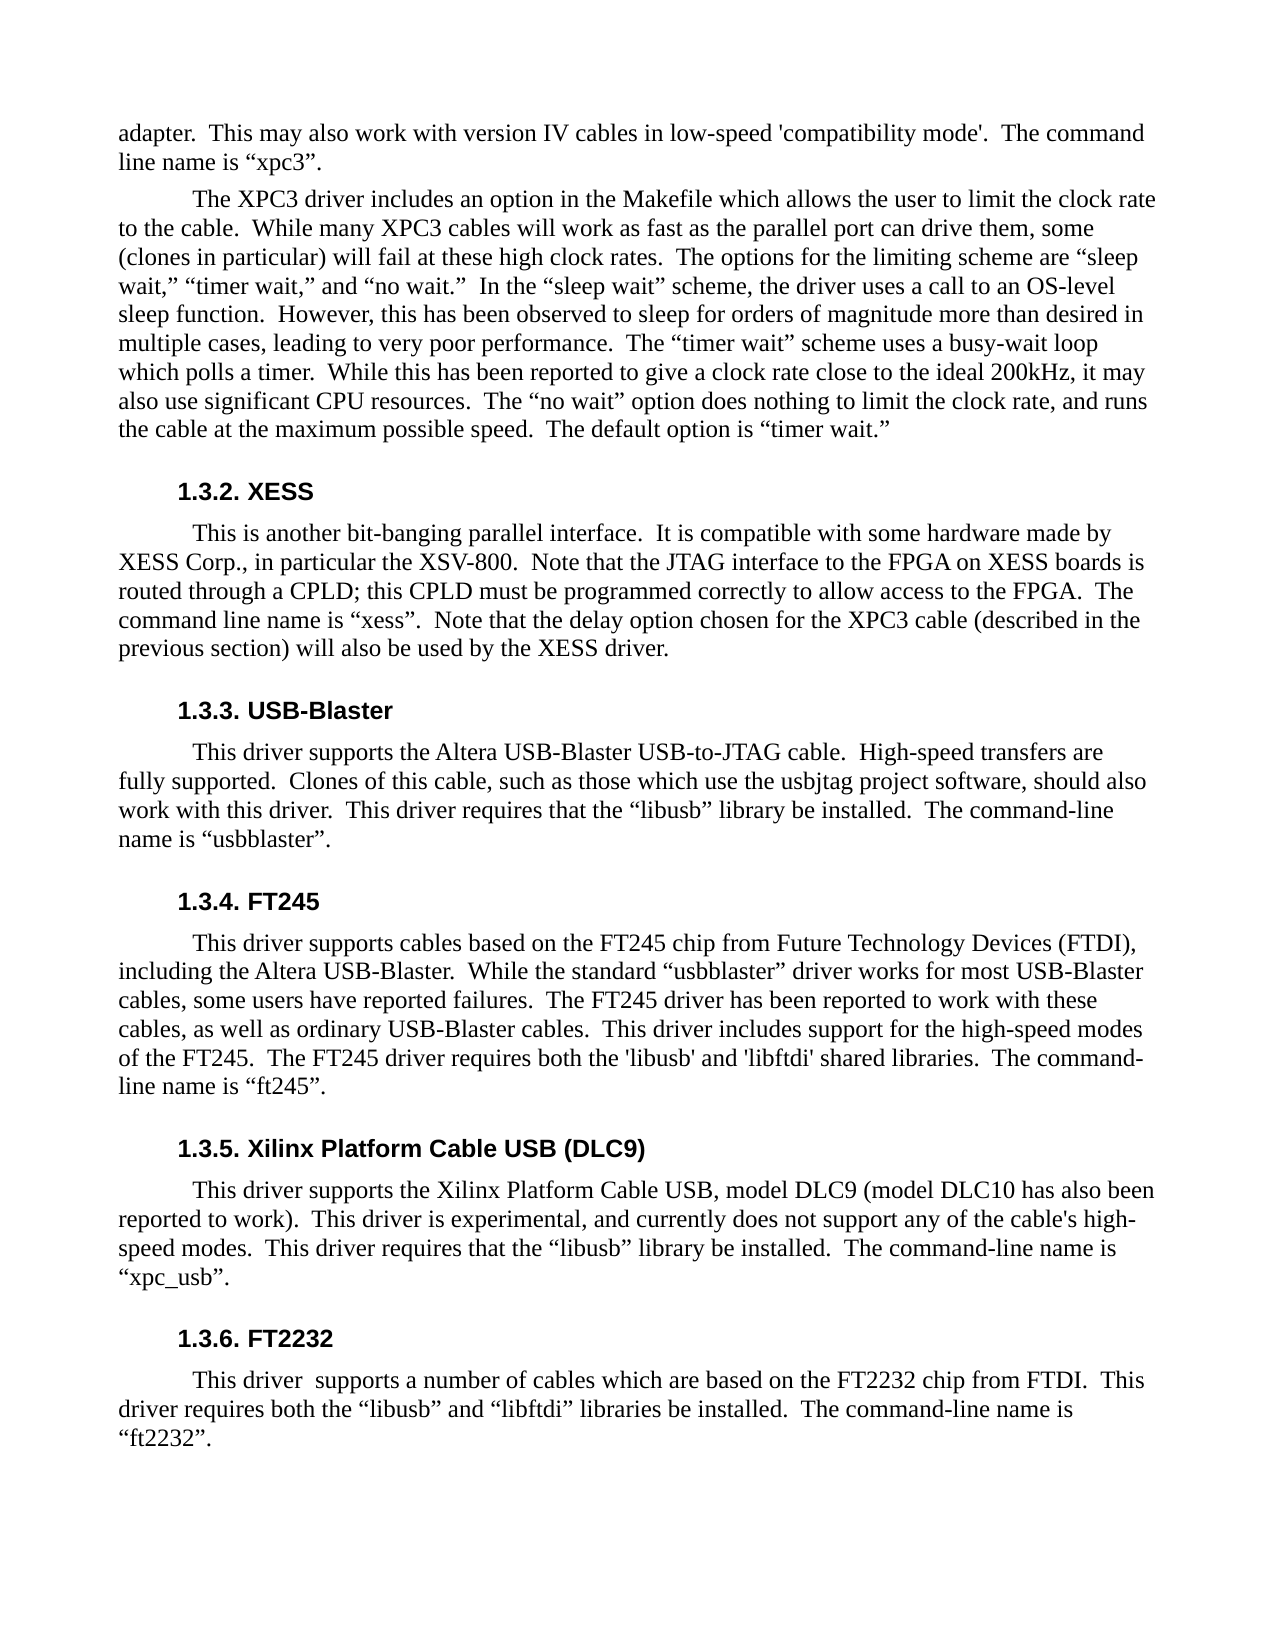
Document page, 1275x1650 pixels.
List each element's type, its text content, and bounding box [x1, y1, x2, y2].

text adapter. This may also work with version IV cables in low-speed 'compatibility mode'. The command line name is “xpc3”. [118, 118, 1157, 176]
subtitle USB-Blaster [177, 696, 1157, 725]
text This driver supports the Xilinx Platform Cable USB, model DLC9 (model DLC10 has also been reported to work). This driver is experimental, and currently does not support any of the cable's high-speed modes. This driver requires that the “libusb” library be installed. The command-line name is “xpc_usb”. [118, 1175, 1157, 1290]
subtitle XESS [177, 477, 1157, 506]
text This is another bit-banging parallel interface. It is compatible with some hardware made by XESS Corp., in particular the XSV-800. Note that the JTAG interface to the FPGA on XESS boards is routed through a CPLD; this CPLD must be programmed correctly to allow access to the FPGA. The command line name is “xess”. Note that the delay option chosen for the XPC3 cable (described in the previous section) will also be used by the XESS driver. [118, 518, 1157, 662]
subtitle Xilinx Platform Cable USB (DLC9) [177, 1134, 1157, 1163]
subtitle FT245 [177, 886, 1157, 915]
text The XPC3 driver includes an option in the Makefile which allows the user to limit the clock rate to the cable. While many XPC3 cables will work as fast as the parallel port can drive them, some (clones in particular) will fail at these high clock rates. The options for the limiting scheme are “sleep wait,” “timer wait,” and “no wait.” In the “sleep wait” scheme, the driver uses a call to an OS-level sleep function. However, this has been observed to sleep for orders of magnitude more than desired in multiple cases, leading to very poor performance. The “timer wait” scheme uses a busy-wait loop which polls a timer. While this has been reported to give a clock rate close to the ideal 200kHz, it may also use significant CPU resources. The “no wait” option does nothing to limit the clock rate, and runs the cable at the maximum possible speed. The default option is “timer wait.” [118, 184, 1157, 443]
text This driver supports the Altera USB-Blaster USB-to-JTAG cable. High-speed transfers are fully supported. Clones of this cable, such as those which use the usbjtag project software, should also work with this driver. This driver requires that the “libusb” library be installed. The command-line name is “usbblaster”. [118, 737, 1157, 852]
subtitle FT2232 [177, 1324, 1157, 1353]
text This driver supports cables based on the FT245 chip from Future Technology Devices (FTDI), including the Altera USB-Blaster. While the standard “usbblaster” driver works for most USB-Blaster cables, some users have reported failures. The FT245 driver has been reported to work with these cables, as well as ordinary USB-Blaster cables. This driver includes support for the high-speed modes of the FT245. The FT245 driver requires both the 'libusb' and 'libftdi' shared libraries. The command-line name is “ft245”. [118, 928, 1157, 1100]
text This driver supports a number of cables which are based on the FT2232 chip from FTDI. This driver requires both the “libusb” and “libftdi” libraries be installed. The command-line name is “ft2232”. [118, 1366, 1157, 1452]
